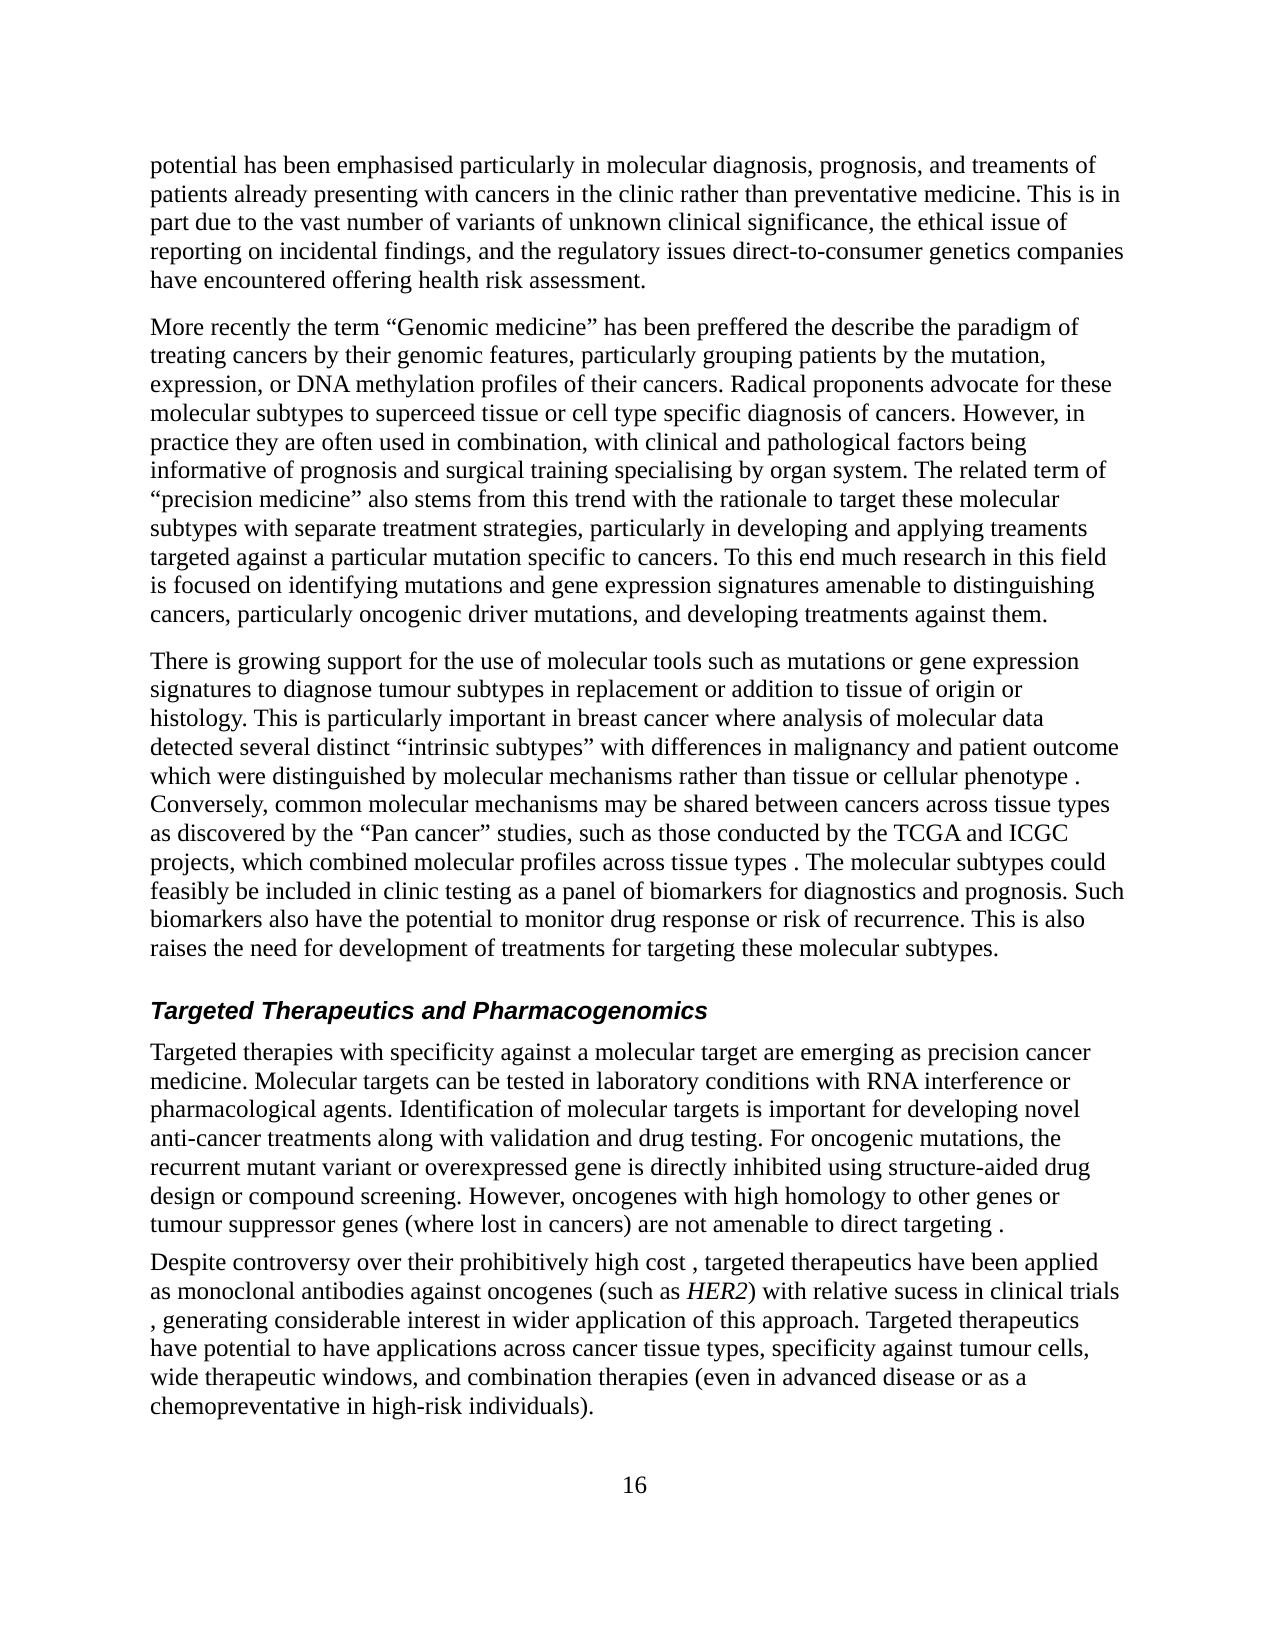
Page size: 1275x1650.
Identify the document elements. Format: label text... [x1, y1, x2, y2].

text Targeted therapies with specificity against a molecular target are emerging as precision cancer medicine. Molecular targets can be tested in laboratory conditions with RNA interference or pharmacological agents. Identification of molecular targets is important for developing novel anti-cancer treatments along with validation and drug testing. For oncogenic mutations, the recurrent mutant variant or overexpressed gene is directly inhibited using structure-aided drug design or compound screening. However, oncogenes with high homology to other genes or tumour suppressor genes (where lost in cancers) are not amenable to direct targeting . [150, 1037, 1125, 1238]
text More recently the term “Genomic medicine” has been preffered the describe the paradigm of treating cancers by their genomic features, particularly grouping patients by the mutation, expression, or DNA methylation profiles of their cancers. Radical proponents advocate for these molecular subtypes to superceed tissue or cell type specific diagnosis of cancers. However, in practice they are often used in combination, with clinical and pathological factors being informative of prognosis and surgical training specialising by organ system. The related term of “precision medicine” also stems from this trend with the rationale to target these molecular subtypes with separate treatment strategies, particularly in developing and applying treaments targeted against a particular mutation specific to cancers. To this end much research in this field is focused on identifying mutations and gene expression signatures amenable to distinguishing cancers, particularly oncogenic driver mutations, and developing treatments against them. [150, 312, 1125, 628]
text Despite controversy over their prohibitively high cost , targeted therapeutics have been applied as monoclonal antibodies against oncogenes (such as HER2) with relative sucess in clinical trials , generating considerable interest in wider application of this approach. Targeted therapeutics have potential to have applications across cancer tissue types, specificity against tumour cells, wide therapeutic windows, and combination therapies (even in advanced disease or as a chemopreventative in high-risk individuals). [150, 1247, 1125, 1420]
text potential has been emphasised particularly in molecular diagnosis, prognosis, and treaments of patients already presenting with cancers in the clinic rather than preventative medicine. This is in part due to the vast number of variants of unknown clinical significance, the ethical issue of reporting on incidental findings, and the regulatory issues direct-to-consumer genetics companies have encountered offering health risk assessment. [150, 150, 1125, 294]
text There is growing support for the use of molecular tools such as mutations or gene expression signatures to diagnose tumour subtypes in replacement or addition to tissue of origin or histology. This is particularly important in breast cancer where analysis of molecular data detected several distinct “intrinsic subtypes” with differences in malignancy and patient outcome which were distinguished by molecular mechanisms rather than tissue or cellular phenotype . Conversely, common molecular mechanisms may be shared between cancers across tissue types as discovered by the “Pan cancer” studies, such as those conducted by the TCGA and ICGC projects, which combined molecular profiles across tissue types . The molecular subtypes could feasibly be included in clinic testing as a panel of biomarkers for diagnostics and prognosis. Such biomarkers also have the potential to monitor drug response or risk of recurrence. This is also raises the need for development of treatments for targeting these molecular subtypes. [150, 646, 1125, 962]
subtitle Targeted Therapeutics and Pharmacogenomics [150, 996, 1125, 1024]
